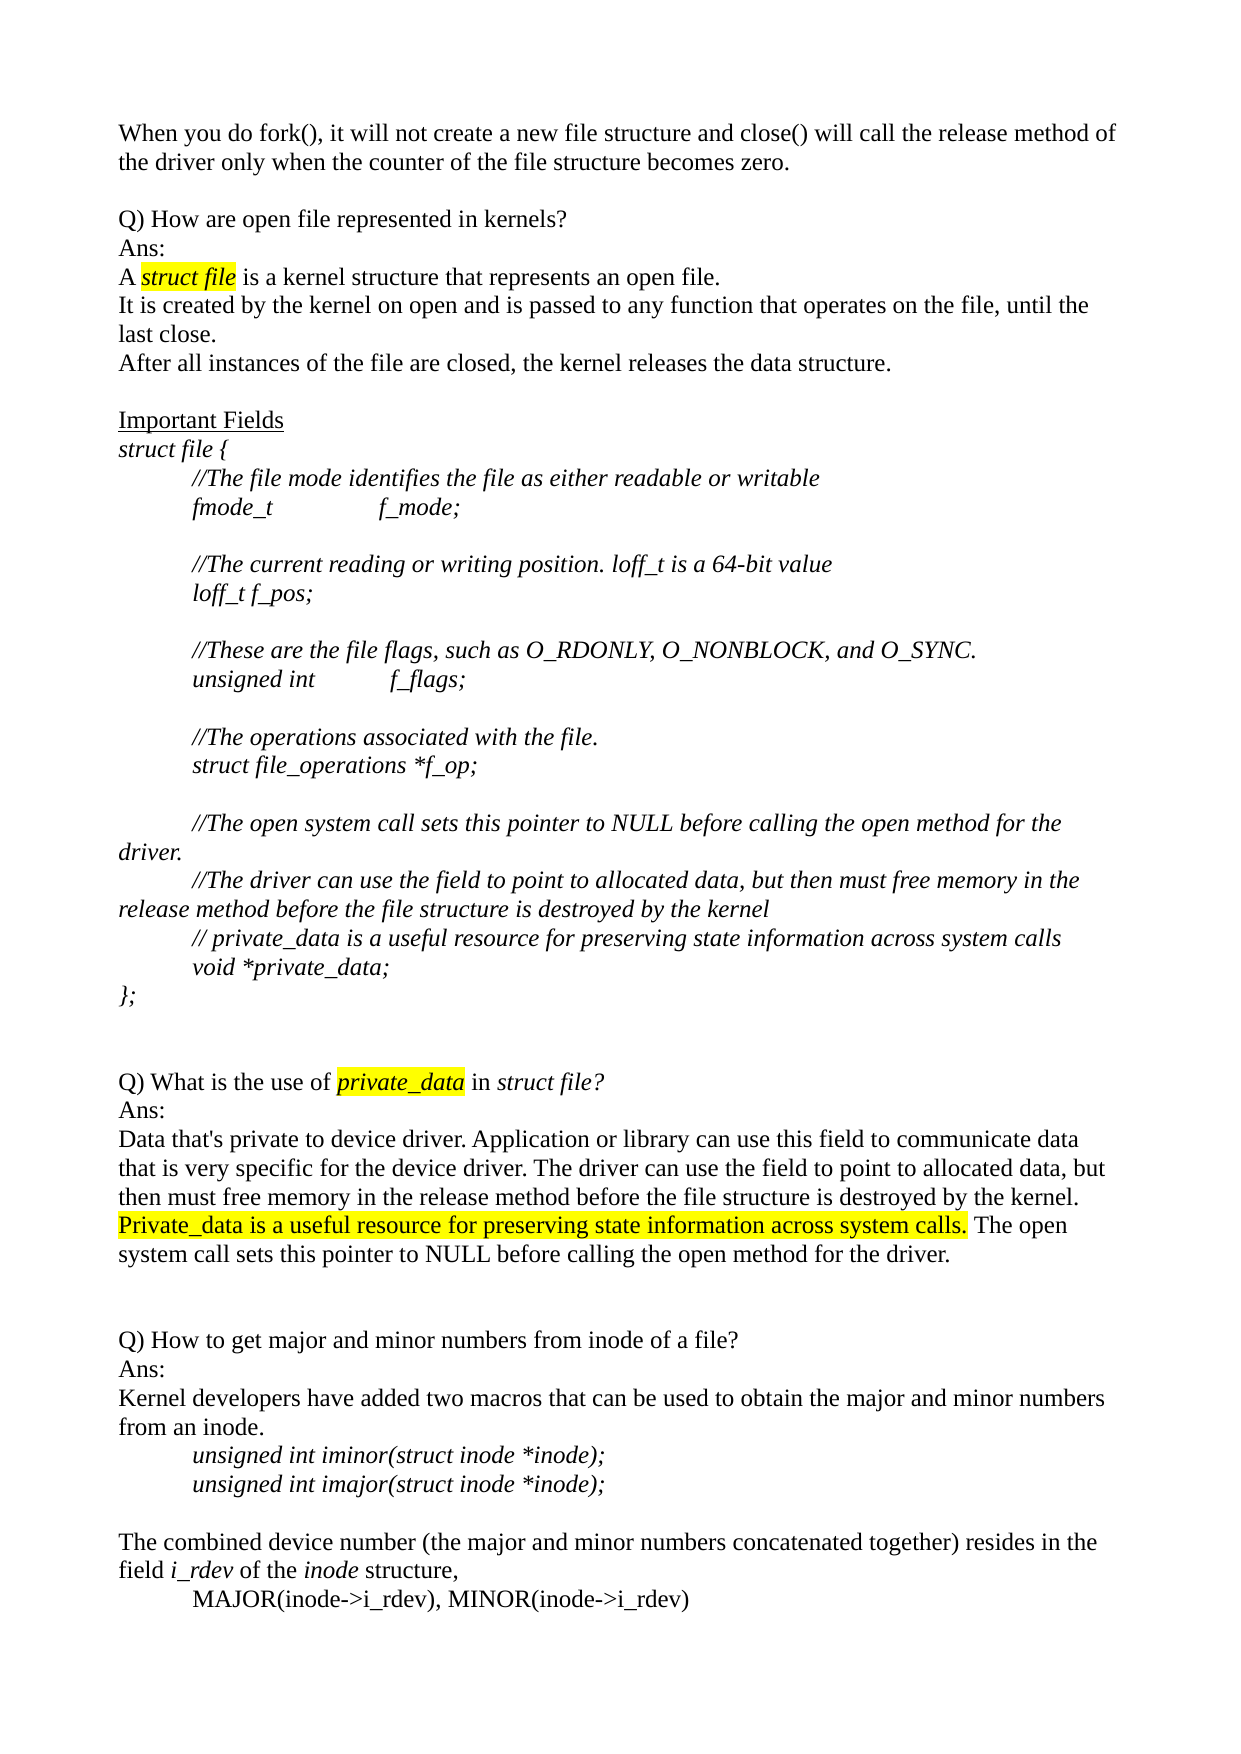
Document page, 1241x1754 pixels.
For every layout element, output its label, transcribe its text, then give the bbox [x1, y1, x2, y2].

text Q) How to get major and minor numbers from inode of a file? [118, 1326, 1122, 1354]
text Ans: [118, 1096, 1122, 1124]
text fmode_t f_mode; [118, 492, 1122, 521]
text struct file { [118, 434, 1122, 463]
text //The open system call sets this pointer to NULL before calling the open method for the driver. [118, 808, 1122, 866]
text After all instances of the file are closed, the kernel releases the data structure. [118, 348, 1122, 377]
text //The file mode identifies the file as either readable or writable [118, 463, 1122, 492]
text unsigned int imajor(struct inode *inode); [118, 1469, 1122, 1498]
text Q) What is the use of private_data in struct file? [118, 1067, 1122, 1096]
text void *private_data; [118, 952, 1122, 981]
text //The operations associated with the file. [118, 722, 1122, 751]
text Important Fields [118, 406, 1122, 434]
text Kernel developers have added two macros that can be used to obtain the major and minor numbers from an inode. [118, 1383, 1122, 1441]
text }; [118, 981, 1122, 1009]
text struct file_operations *f_op; [118, 751, 1122, 779]
text It is created by the kernel on open and is passed to any function that operates on the file, until the last close. [118, 291, 1122, 348]
text // private_data is a useful resource for preserving state information across system calls [118, 923, 1122, 952]
text Ans: [118, 1354, 1122, 1383]
text Data that's private to device driver. Application or library can use this field to communicate data that is very specific for the device driver. The driver can use the field to point to allocated data, but then must free memory in the release method before the file structure is destroyed by the kernel. Private_data is a useful resource for preserving state information across system calls. The open system call sets this pointer to NULL before calling the open method for the driver. [118, 1124, 1122, 1268]
text Ans: [118, 233, 1122, 262]
text unsigned int f_flags; [118, 664, 1122, 693]
text The combined device number (the major and minor numbers concatenated together) resides in the field i_rdev of the inode structure, [118, 1527, 1122, 1584]
text loff_t f_pos; [118, 578, 1122, 607]
text //The driver can use the field to point to allocated data, but then must free memory in the release method before the file structure is destroyed by the kernel [118, 866, 1122, 923]
text //These are the file flags, such as O_RDONLY, O_NONBLOCK, and O_SYNC. [118, 636, 1122, 664]
text //The current reading or writing position. loff_t is a 64-bit value [118, 549, 1122, 578]
text When you do fork(), it will not create a new file structure and close() will call the release method of the driver only when the counter of the file structure becomes zero. [118, 118, 1122, 176]
text Q) How are open file represented in kernels? [118, 204, 1122, 233]
text unsigned int iminor(struct inode *inode); [118, 1441, 1122, 1469]
text MAJOR(inode->i_rdev), MINOR(inode->i_rdev) [118, 1584, 1122, 1613]
text A struct file is a kernel structure that represents an open file. [118, 262, 1122, 291]
